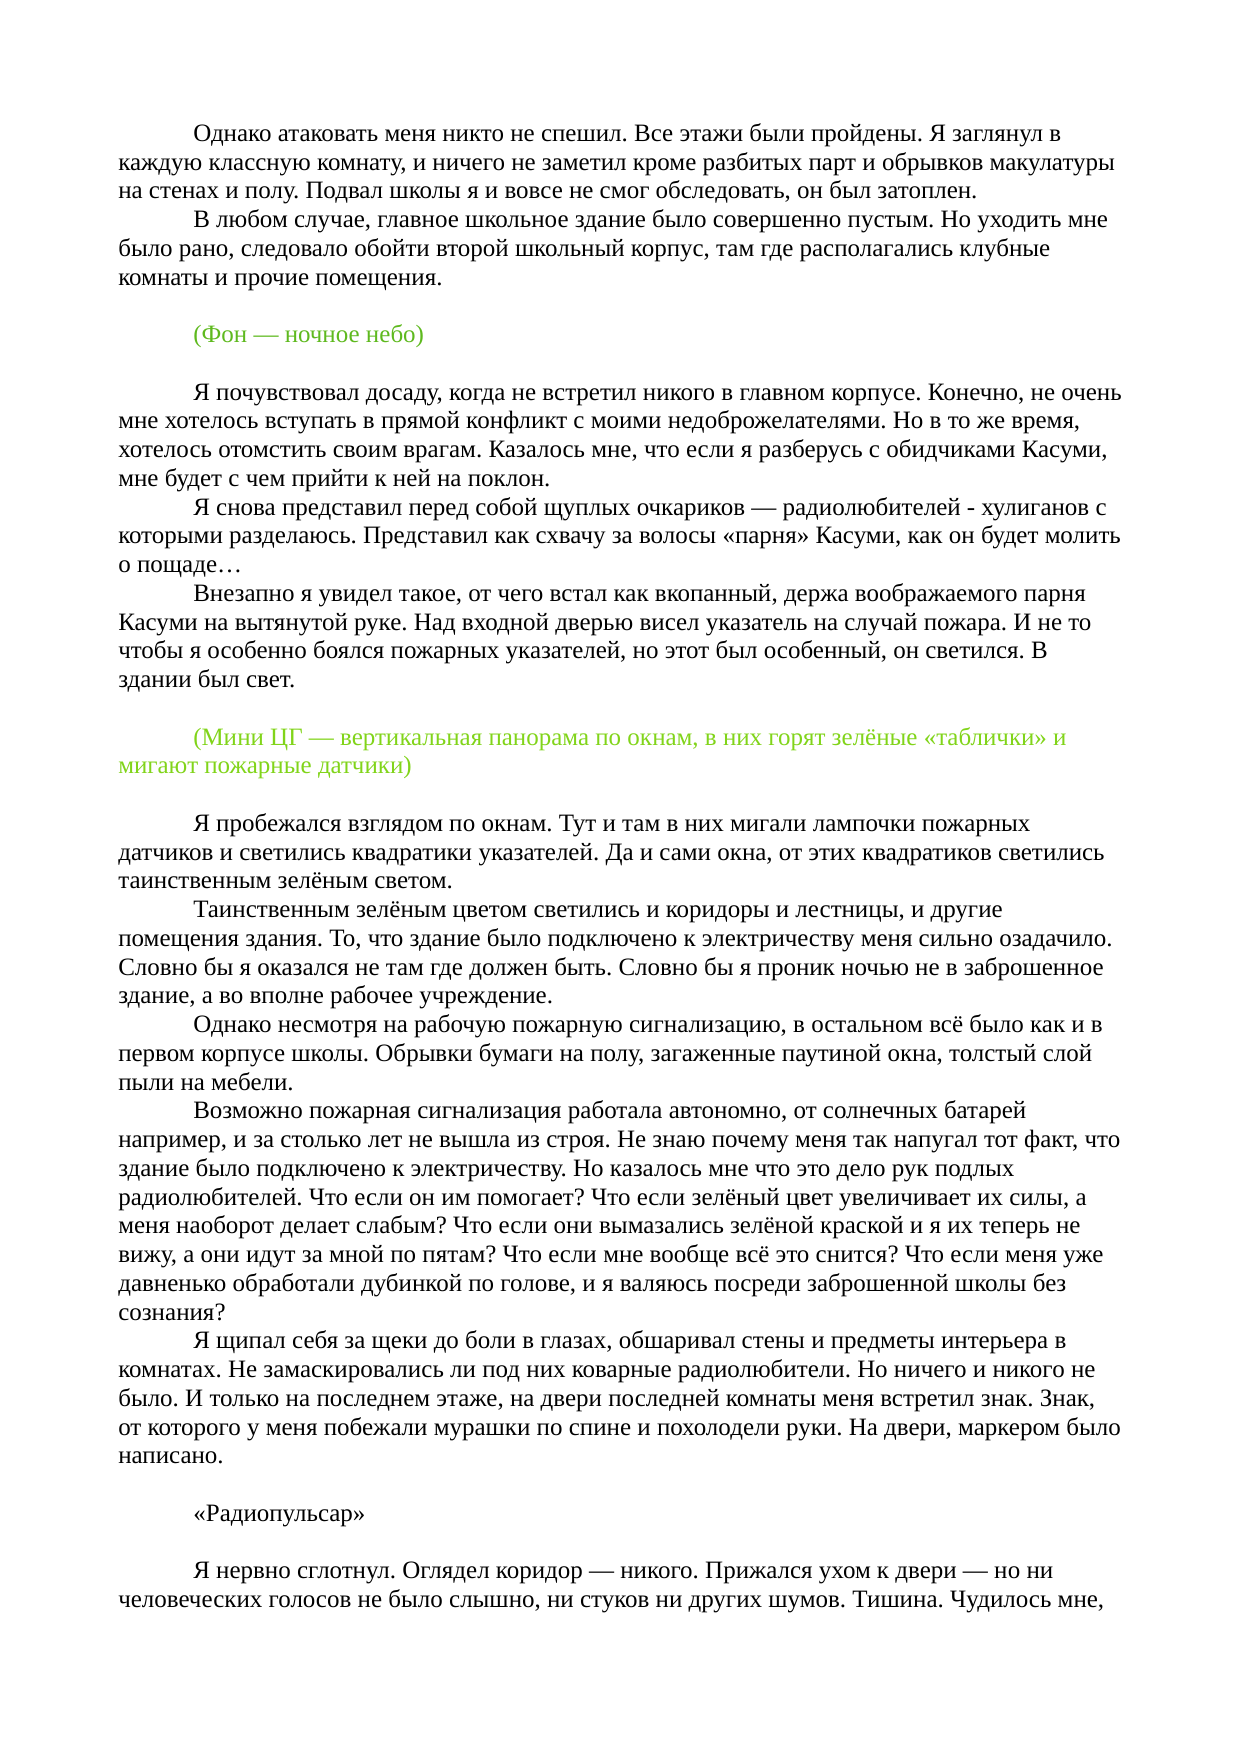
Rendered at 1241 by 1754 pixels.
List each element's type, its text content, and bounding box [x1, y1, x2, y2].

text Однако несмотря на рабочую пожарную сигнализацию, в остальном всё было как и в первом корпусе школы. Обрывки бумаги на полу, загаженные паутиной окна, толстый слой пыли на мебели. [118, 1009, 1122, 1096]
text Таинственным зелёным цветом светились и коридоры и лестницы, и другие помещения здания. То, что здание было подключено к электричеству меня сильно озадачило. Словно бы я оказался не там где должен быть. Словно бы я проник ночью не в заброшенное здание, а во вполне рабочее учреждение. [118, 894, 1122, 1009]
text Я щипал себя за щеки до боли в глазах, обшаривал стены и предметы интерьера в комнатах. Не замаскировались ли под них коварные радиолюбители. Но ничего и никого не было. И только на последнем этаже, на двери последней комнаты меня встретил знак. Знак, от которого у меня побежали мурашки по спине и похолодели руки. На двери, маркером было написано. [118, 1326, 1122, 1469]
text «Радиопульсар» [118, 1498, 1122, 1527]
text (Фон — ночное небо) [118, 319, 1122, 348]
text Возможно пожарная сигнализация работала автономно, от солнечных батарей например, и за столько лет не вышла из строя. Не знаю почему меня так напугал тот факт, что здание было подключено к электричеству. Но казалось мне что это дело рук подлых радиолюбителей. Что если он им помогает? Что если зелёный цвет увеличивает их силы, а меня наоборот делает слабым? Что если они вымазались зелёной краской и я их теперь не вижу, а они идут за мной по пятам? Что если мне вообще всё это снится? Что если меня уже давненько обработали дубинкой по голове, и я валяюсь посреди заброшенной школы без сознания? [118, 1096, 1122, 1326]
text Я пробежался взглядом по окнам. Тут и там в них мигали лампочки пожарных датчиков и светились квадратики указателей. Да и сами окна, от этих квадратиков светились таинственным зелёным светом. [118, 808, 1122, 894]
text Я почувствовал досаду, когда не встретил никого в главном корпусе. Конечно, не очень мне хотелось вступать в прямой конфликт с моими недоброжелателями. Но в то же время, хотелось отомстить своим врагам. Казалось мне, что если я разберусь с обидчиками Касуми, мне будет с чем прийти к ней на поклон. [118, 377, 1122, 492]
text Однако атаковать меня никто не спешил. Все этажи были пройдены. Я заглянул в каждую классную комнату, и ничего не заметил кроме разбитых парт и обрывков макулатуры на стенах и полу. Подвал школы я и вовсе не смог обследовать, он был затоплен. [118, 118, 1122, 204]
text В любом случае, главное школьное здание было совершенно пустым. Но уходить мне было рано, следовало обойти второй школьный корпус, там где располагались клубные комнаты и прочие помещения. [118, 204, 1122, 291]
text (Мини ЦГ — вертикальная панорама по окнам, в них горят зелёные «таблички» и мигают пожарные датчики) [118, 722, 1122, 779]
text Внезапно я увидел такое, от чего встал как вкопанный, держа воображаемого парня Касуми на вытянутой руке. Над входной дверью висел указатель на случай пожара. И не то чтобы я особенно боялся пожарных указателей, но этот был особенный, он светился. В здании был свет. [118, 578, 1122, 693]
text Я нервно сглотнул. Оглядел коридор — никого. Прижался ухом к двери — но ни человеческих голосов не было слышно, ни стуков ни других шумов. Тишина. Чудилось мне, [118, 1556, 1122, 1613]
text Я снова представил перед собой щуплых очкариков — радиолюбителей - хулиганов с которыми разделаюсь. Представил как схвачу за волосы «парня» Касуми, как он будет молить о пощаде… [118, 492, 1122, 578]
